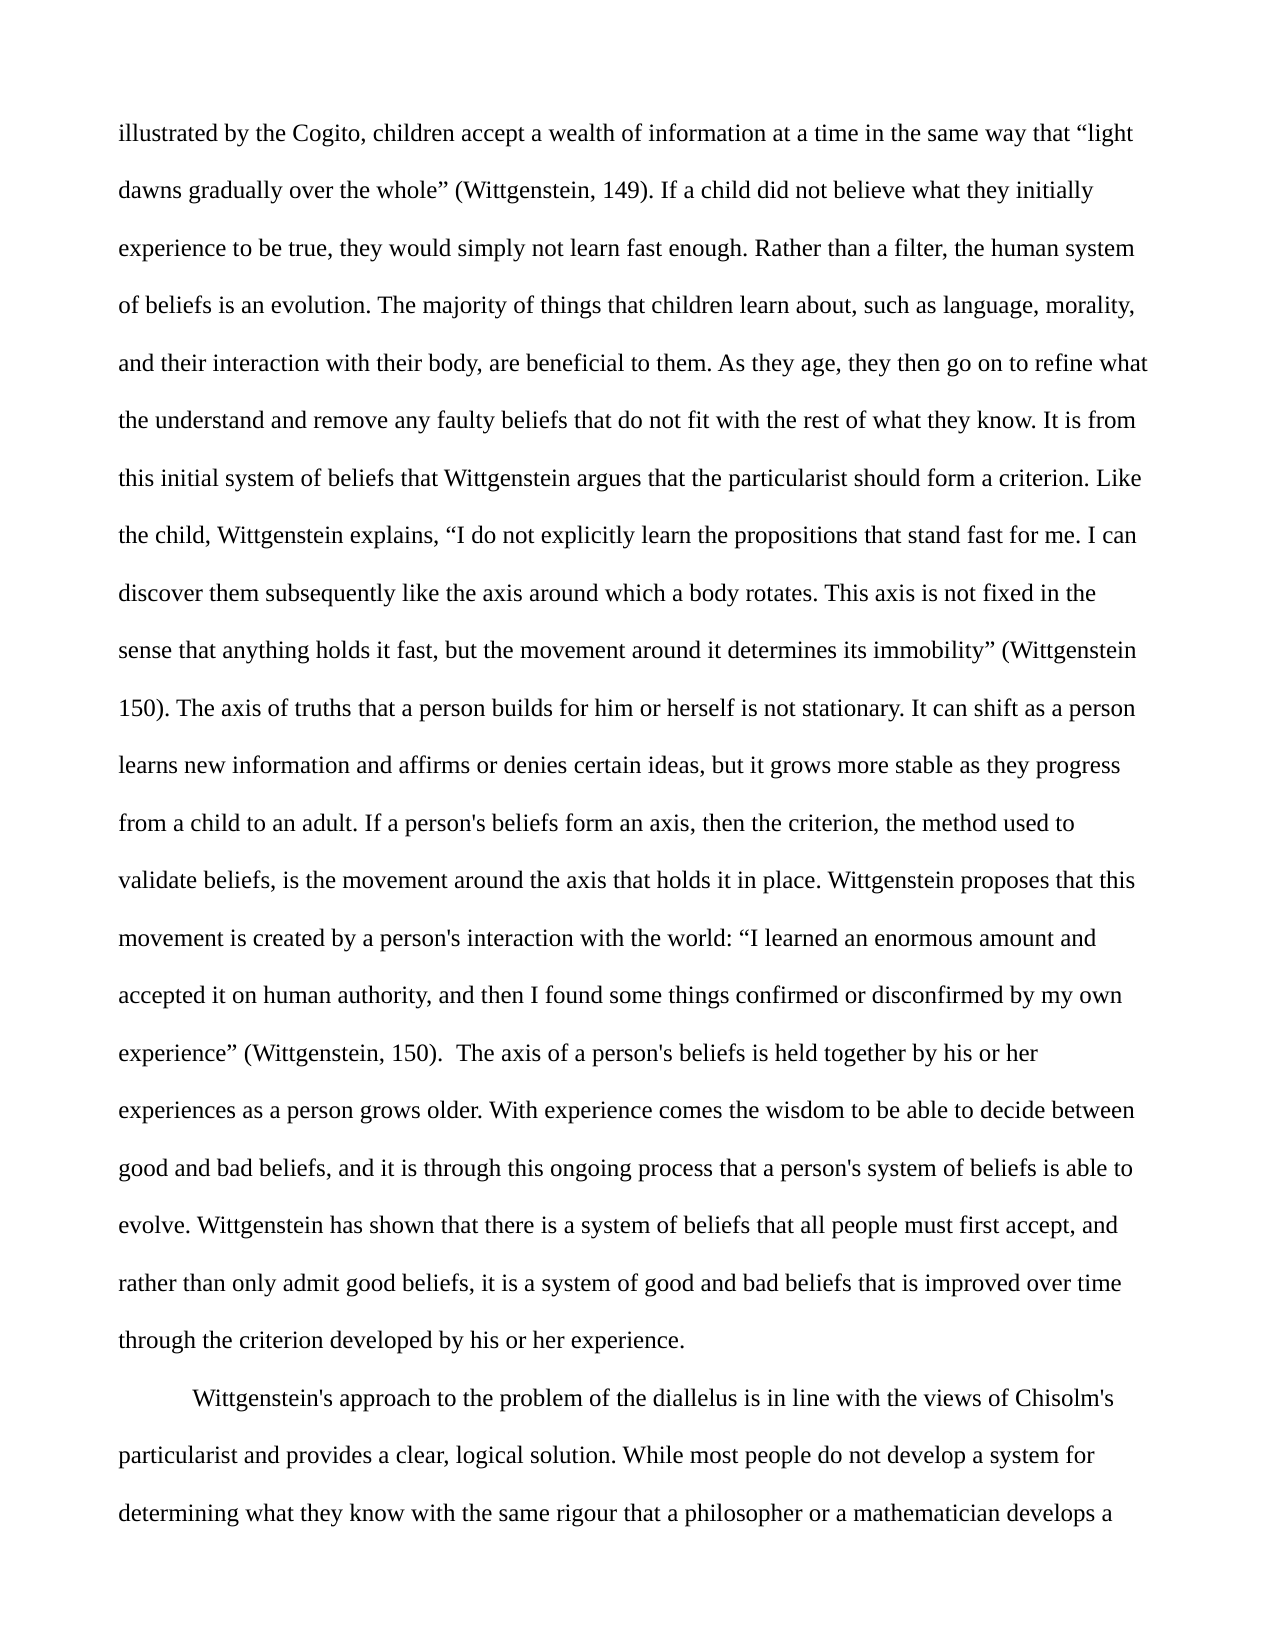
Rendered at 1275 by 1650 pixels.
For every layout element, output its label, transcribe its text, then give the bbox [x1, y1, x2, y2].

text illustrated by the Cogito, children accept a wealth of information at a time in the same way that “light dawns gradually over the whole” (Wittgenstein, 149). If a child did not believe what they initially experience to be true, they would simply not learn fast enough. Rather than a filter, the human system of beliefs is an evolution. The majority of things that children learn about, such as language, morality, and their interaction with their body, are beneficial to them. As they age, they then go on to refine what the understand and remove any faulty beliefs that do not fit with the rest of what they know. It is from this initial system of beliefs that Wittgenstein argues that the particularist should form a criterion. Like the child, Wittgenstein explains, “I do not explicitly learn the propositions that stand fast for me. I can discover them subsequently like the axis around which a body rotates. This axis is not fixed in the sense that anything holds it fast, but the movement around it determines its immobility” (Wittgenstein 150). The axis of truths that a person builds for him or herself is not stationary. It can shift as a person learns new information and affirms or denies certain ideas, but it grows more stable as they progress from a child to an adult. If a person's beliefs form an axis, then the criterion, the method used to validate beliefs, is the movement around the axis that holds it in place. Wittgenstein proposes that this movement is created by a person's interaction with the world: “I learned an enormous amount and accepted it on human authority, and then I found some things confirmed or disconfirmed by my own experience” (Wittgenstein, 150). The axis of a person's beliefs is held together by his or her experiences as a person grows older. With experience comes the wisdom to be able to decide between good and bad beliefs, and it is through this ongoing process that a person's system of beliefs is able to evolve. Wittgenstein has shown that there is a system of beliefs that all people must first accept, and rather than only admit good beliefs, it is a system of good and bad beliefs that is improved over time through the criterion developed by his or her experience. [118, 118, 1157, 1354]
text Wittgenstein's approach to the problem of the diallelus is in line with the views of Chisolm's particularist and provides a clear, logical solution. While most people do not develop a system for determining what they know with the same rigour that a philosopher or a mathematician develops a [118, 1383, 1157, 1527]
